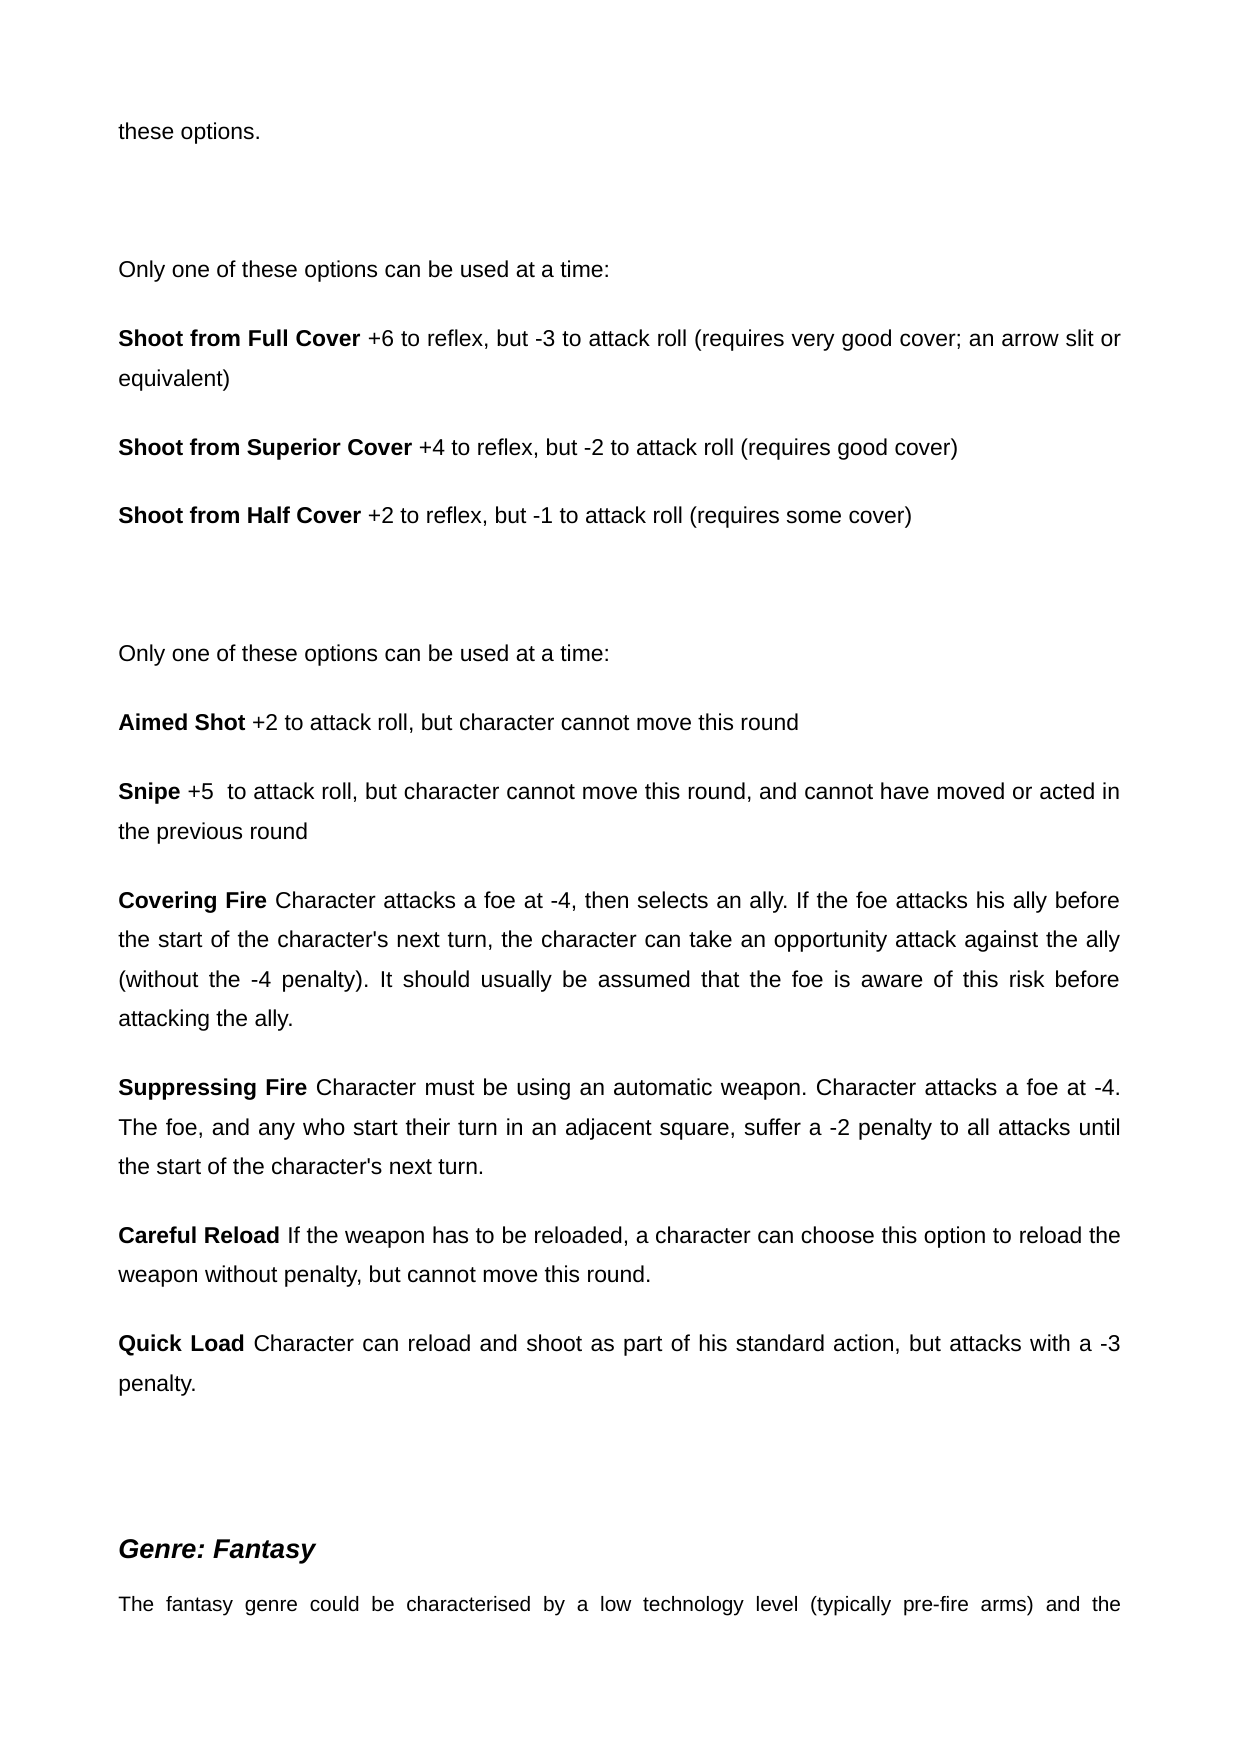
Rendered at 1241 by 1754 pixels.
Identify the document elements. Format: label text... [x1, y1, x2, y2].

text Only one of these options can be used at a time: [118, 256, 1122, 282]
text Aimed Shot +2 to attack roll, but character cannot move this round [118, 709, 1122, 736]
text Careful Reload If the weapon has to be reloaded, a character can choose this option to reload the weapon without penalty, but cannot move this round. [118, 1222, 1122, 1288]
text these options. [118, 118, 1122, 144]
text Quick Load Character can reload and shoot as part of his standard action, but attacks with a -3 penalty. [118, 1330, 1122, 1396]
text Covering Fire Character attacks a foe at -4, then selects an ally. If the foe attacks his ally before the start of the character's next turn, the character can take an opportunity attack against the ally (without the -4 penalty). It should usually be assumed that the foe is aware of this risk before attacking the ally. [118, 887, 1122, 1031]
text Shoot from Full Cover +6 to reflex, but -3 to attack roll (requires very good cover; an arrow slit or equivalent) [118, 325, 1122, 391]
text The fantasy genre could be characterised by a low technology level (typically pre-fire arms) and the [118, 1592, 1122, 1616]
subtitle Genre: Fantasy [118, 1533, 1122, 1564]
text Shoot from Half Cover +2 to reflex, but -1 to attack roll (requires some cover) [118, 502, 1122, 529]
text Shoot from Superior Cover +4 to reflex, but -2 to attack roll (requires good cover) [118, 433, 1122, 460]
text Only one of these options can be used at a time: [118, 640, 1122, 667]
text Suppressing Fire Character must be using an automatic weapon. Character attacks a foe at -4. The foe, and any who start their turn in an adjacent square, suffer a -2 penalty to all attacks until the start of the character's next turn. [118, 1074, 1122, 1179]
text Snipe +5 to attack roll, but character cannot move this round, and cannot have moved or acted in the previous round [118, 778, 1122, 844]
